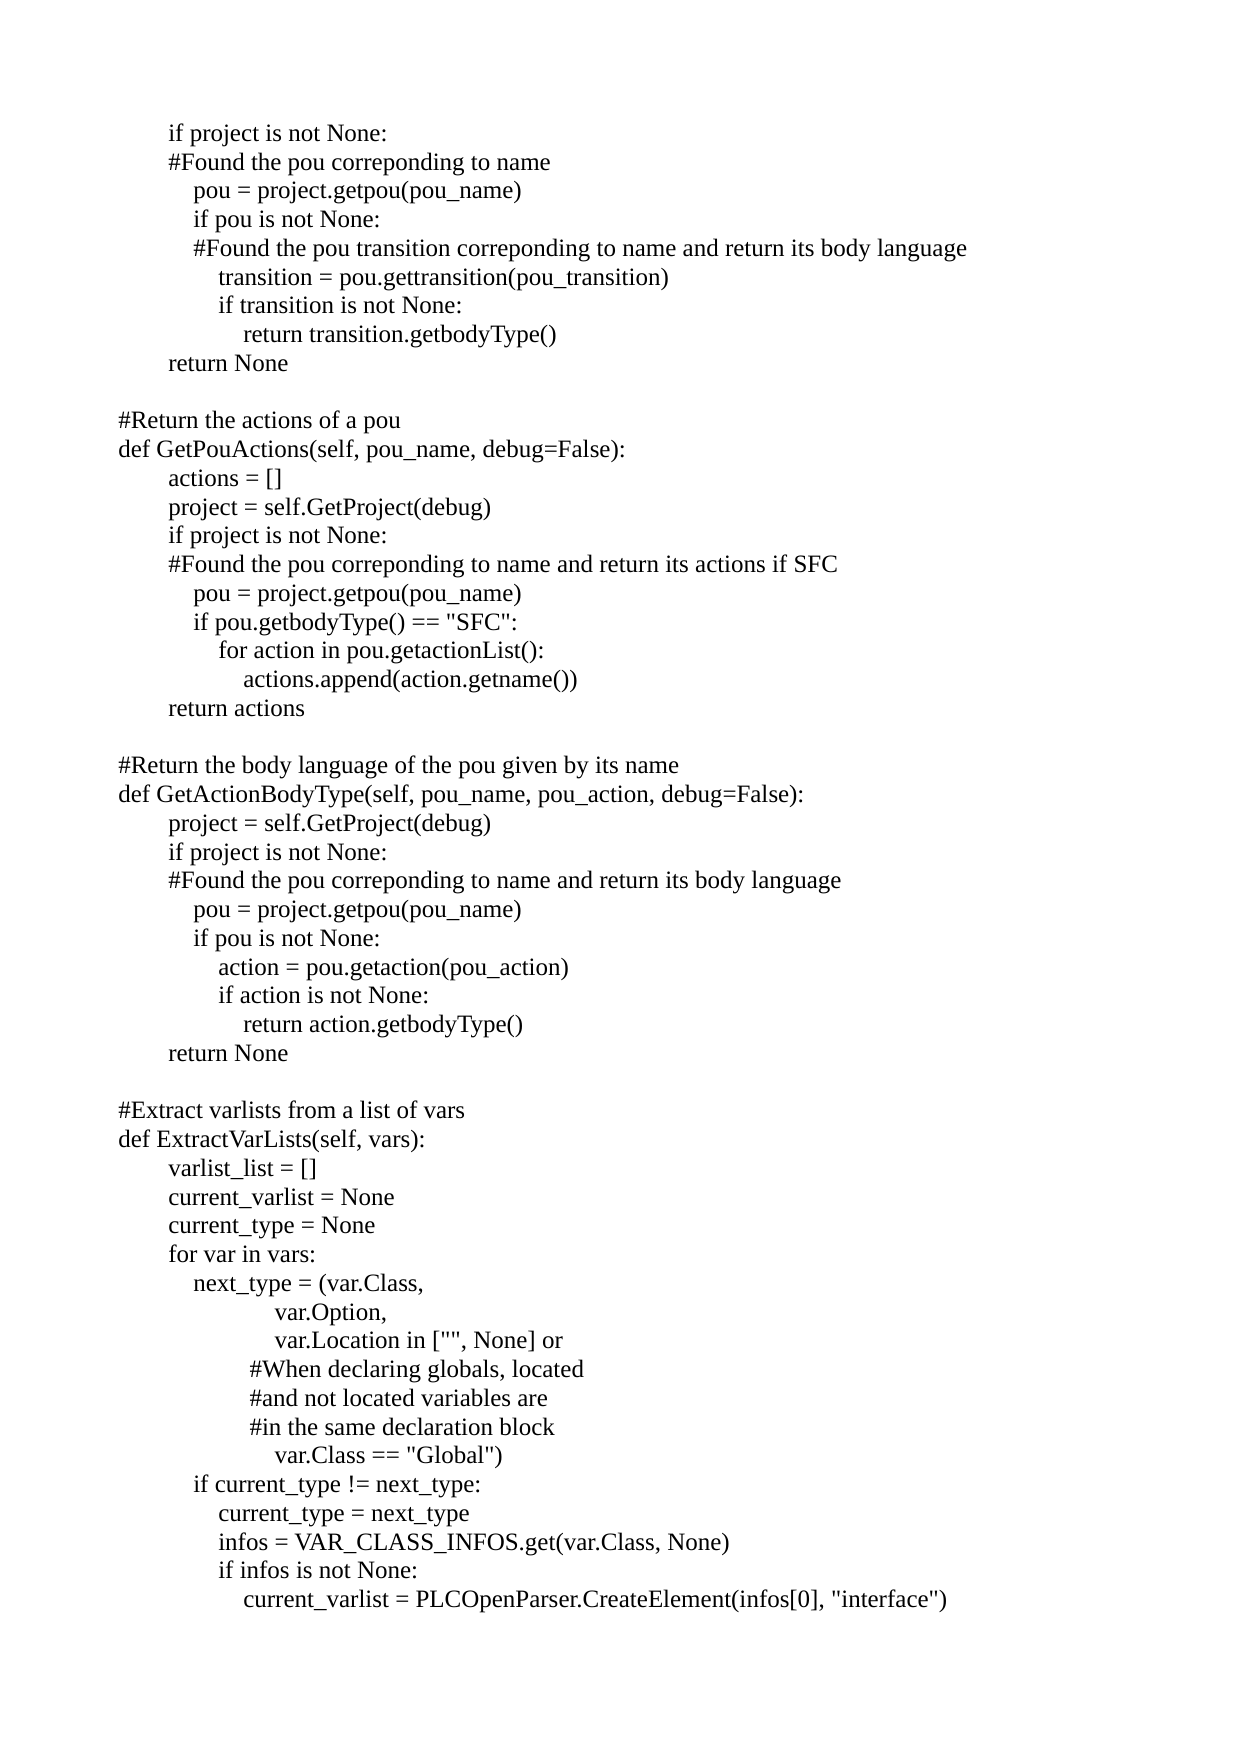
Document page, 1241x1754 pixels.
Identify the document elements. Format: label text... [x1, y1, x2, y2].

text current_type = None [118, 1211, 1122, 1239]
text return None [118, 1038, 1122, 1067]
text def ExtractVarLists(self, vars): [118, 1124, 1122, 1153]
text for var in vars: [118, 1239, 1122, 1268]
text current_varlist = PLCOpenParser.CreateElement(infos[0], "interface") [118, 1584, 1122, 1613]
text pou = project.getpou(pou_name) [118, 578, 1122, 607]
text actions = [] [118, 463, 1122, 492]
text #Return the body language of the pou given by its name [118, 751, 1122, 779]
text if action is not None: [118, 981, 1122, 1009]
text return None [118, 348, 1122, 377]
text #Found the pou correponding to name and return its actions if SFC [118, 549, 1122, 578]
text next_type = (var.Class, [118, 1268, 1122, 1297]
text transition = pou.gettransition(pou_transition) [118, 262, 1122, 291]
text if pou is not None: [118, 204, 1122, 233]
text for action in pou.getactionList(): [118, 636, 1122, 664]
text def GetPouActions(self, pou_name, debug=False): [118, 434, 1122, 463]
text infos = VAR_CLASS_INFOS.get(var.Class, None) [118, 1527, 1122, 1556]
text #Extract varlists from a list of vars [118, 1096, 1122, 1124]
text #and not located variables are [118, 1383, 1122, 1412]
text pou = project.getpou(pou_name) [118, 894, 1122, 923]
text if transition is not None: [118, 291, 1122, 319]
text if infos is not None: [118, 1556, 1122, 1584]
text #When declaring globals, located [118, 1354, 1122, 1383]
text if project is not None: [118, 118, 1122, 147]
text if project is not None: [118, 521, 1122, 549]
text if pou is not None: [118, 923, 1122, 952]
text current_type = next_type [118, 1498, 1122, 1527]
text if current_type != next_type: [118, 1469, 1122, 1498]
text varlist_list = [] [118, 1153, 1122, 1182]
text var.Option, [118, 1297, 1122, 1326]
text pou = project.getpou(pou_name) [118, 176, 1122, 204]
text project = self.GetProject(debug) [118, 492, 1122, 521]
text #Return the actions of a pou [118, 406, 1122, 434]
text #in the same declaration block [118, 1412, 1122, 1441]
text if pou.getbodyType() == "SFC": [118, 607, 1122, 636]
text action = pou.getaction(pou_action) [118, 952, 1122, 981]
text var.Class == "Global") [118, 1441, 1122, 1469]
text #Found the pou transition correponding to name and return its body language [118, 233, 1122, 262]
text return action.getbodyType() [118, 1009, 1122, 1038]
text var.Location in ["", None] or [118, 1326, 1122, 1354]
text actions.append(action.getname()) [118, 664, 1122, 693]
text #Found the pou correponding to name [118, 147, 1122, 176]
text project = self.GetProject(debug) [118, 808, 1122, 837]
text #Found the pou correponding to name and return its body language [118, 866, 1122, 894]
text current_varlist = None [118, 1182, 1122, 1211]
text return actions [118, 693, 1122, 722]
text def GetActionBodyType(self, pou_name, pou_action, debug=False): [118, 779, 1122, 808]
text return transition.getbodyType() [118, 319, 1122, 348]
text if project is not None: [118, 837, 1122, 866]
